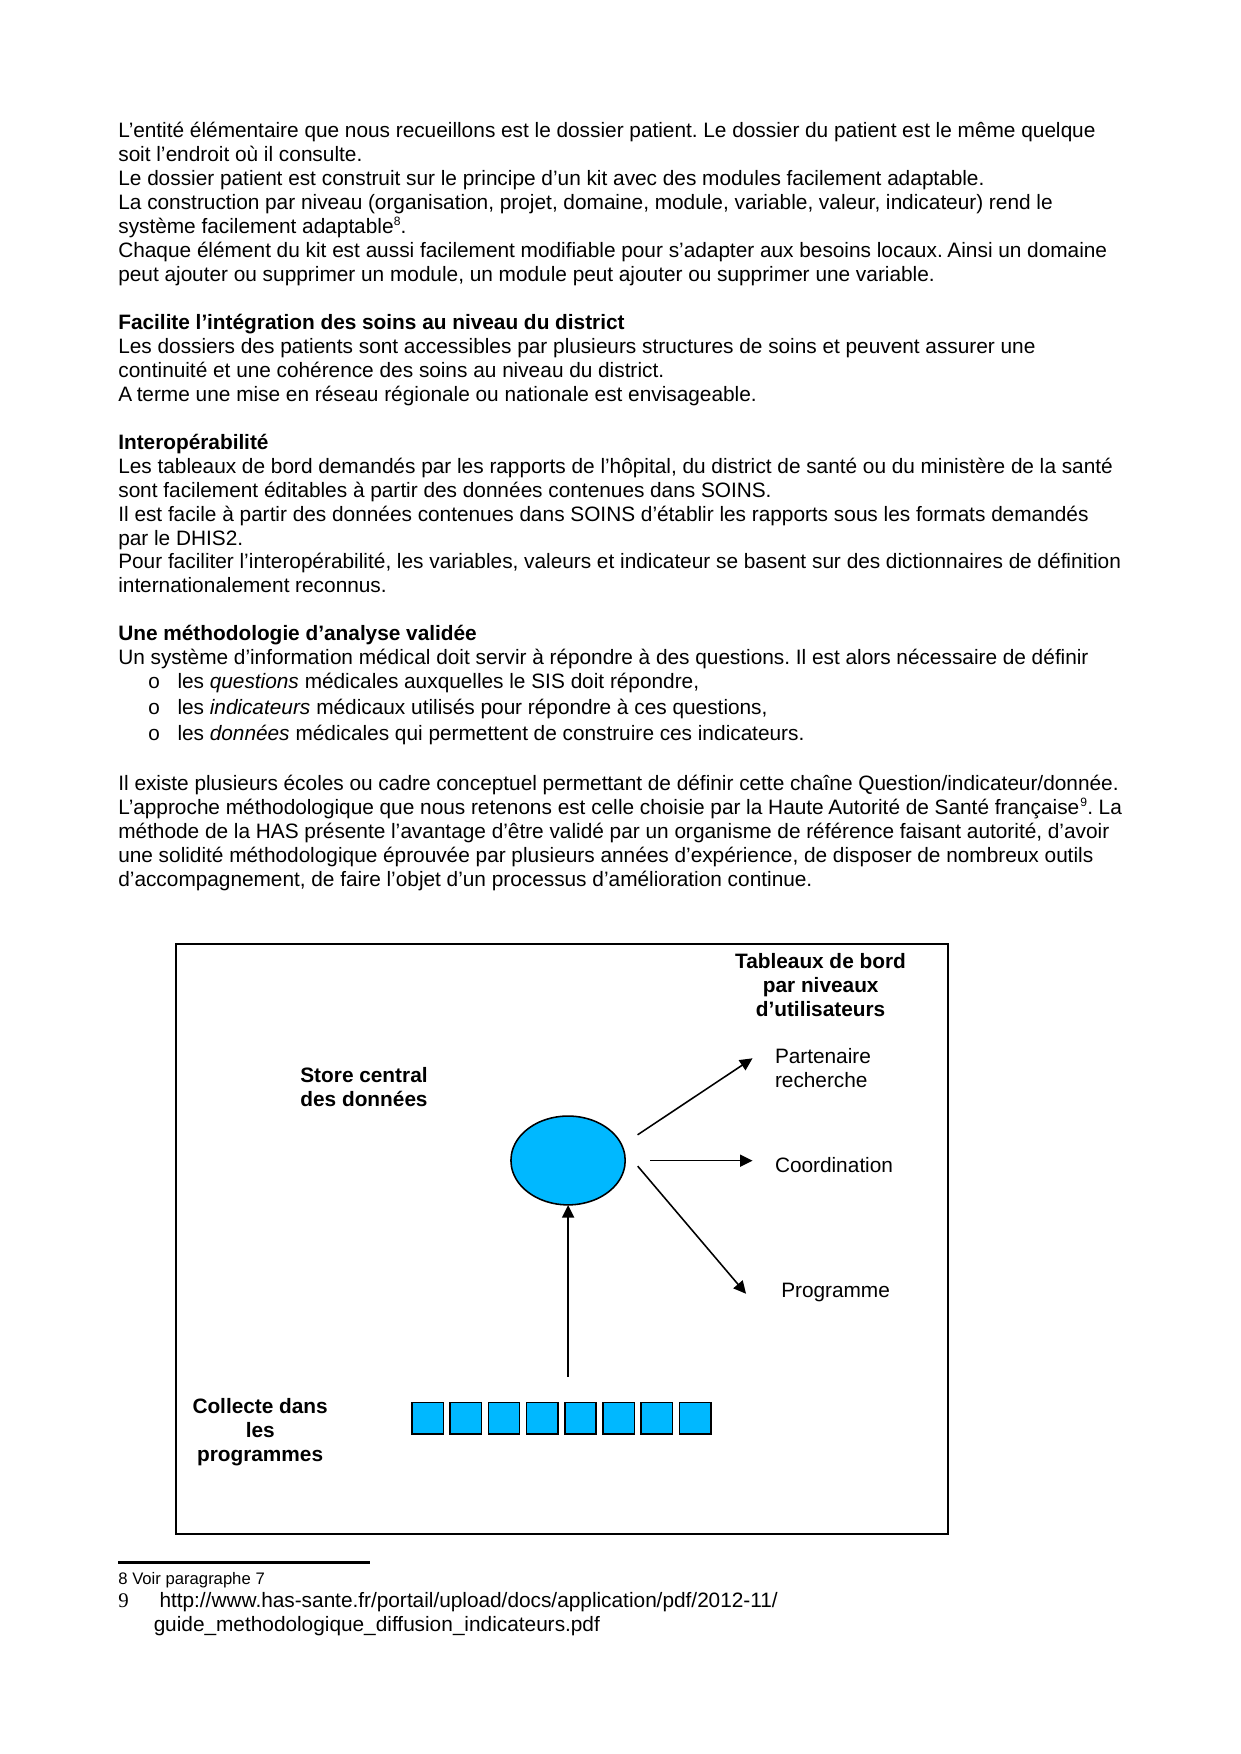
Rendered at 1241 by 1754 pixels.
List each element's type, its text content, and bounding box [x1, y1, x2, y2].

text L’entité élémentaire que nous recueillons est le dossier patient. Le dossier du patient est le même quelque soit l’endroit où il consulte. [118, 118, 1122, 166]
text Le dossier patient est construit sur le principe d’un kit avec des modules facilement adaptable. [118, 166, 1122, 190]
text Une méthodologie d’analyse validée [118, 621, 1122, 645]
text Un système d’information médical doit servir à répondre à des questions. Il est alors nécessaire de définir [118, 645, 1122, 669]
text http://www.has-sante.fr/portail/upload/docs/application/pdf/2012-11/guide_methodologique_diffusion_indicateurs.pdf [118, 1588, 1122, 1636]
text Il est facile à partir des données contenues dans SOINS d’établir les rapports sous les formats demandés par le DHIS2. [118, 501, 1122, 549]
text Facilite l’intégration des soins au niveau du district [118, 310, 1122, 334]
text Les dossiers des patients sont accessibles par plusieurs structures de soins et peuvent assurer une continuité et une cohérence des soins au niveau du district. [118, 334, 1122, 382]
text Les tableaux de bord demandés par les rapports de l’hôpital, du district de santé ou du ministère de la santé sont facilement éditables à partir des données contenues dans SOINS. [118, 453, 1122, 501]
text Chaque élément du kit est aussi facilement modifiable pour s’adapter aux besoins locaux. Ainsi un domaine peut ajouter ou supprimer un module, un module peut ajouter ou supprimer une variable. [118, 238, 1122, 286]
list les indicateurs médicaux utilisés pour répondre à ces questions, [148, 695, 1122, 721]
list les données médicales qui permettent de construire ces indicateurs. [148, 721, 1122, 747]
text Il existe plusieurs écoles ou cadre conceptuel permettant de définir cette chaîne Question/indicateur/donnée. L’approche méthodologique que nous retenons est celle choisie par la Haute Autorité de Santé française. La méthode de la HAS présente l’avantage d’être validé par un organisme de référence faisant autorité, d’avoir une solidité méthodologique éprouvée par plusieurs années d’expérience, de disposer de nombreux outils d’accompagnement, de faire l’objet d’un processus d’amélioration continue. [118, 771, 1122, 890]
text Pour faciliter l’interopérabilité, les variables, valeurs et indicateur se basent sur des dictionnaires de définition internationalement reconnus. [118, 549, 1122, 597]
text Interopérabilité [118, 429, 1122, 453]
text Voir paragraphe 7 [118, 1568, 1122, 1588]
text A terme une mise en réseau régionale ou nationale est envisageable. [118, 382, 1122, 406]
text La construction par niveau (organisation, projet, domaine, module, variable, valeur, indicateur) rend le système facilement adaptable. [118, 190, 1122, 238]
list les questions médicales auxquelles le SIS doit répondre, [148, 669, 1122, 695]
